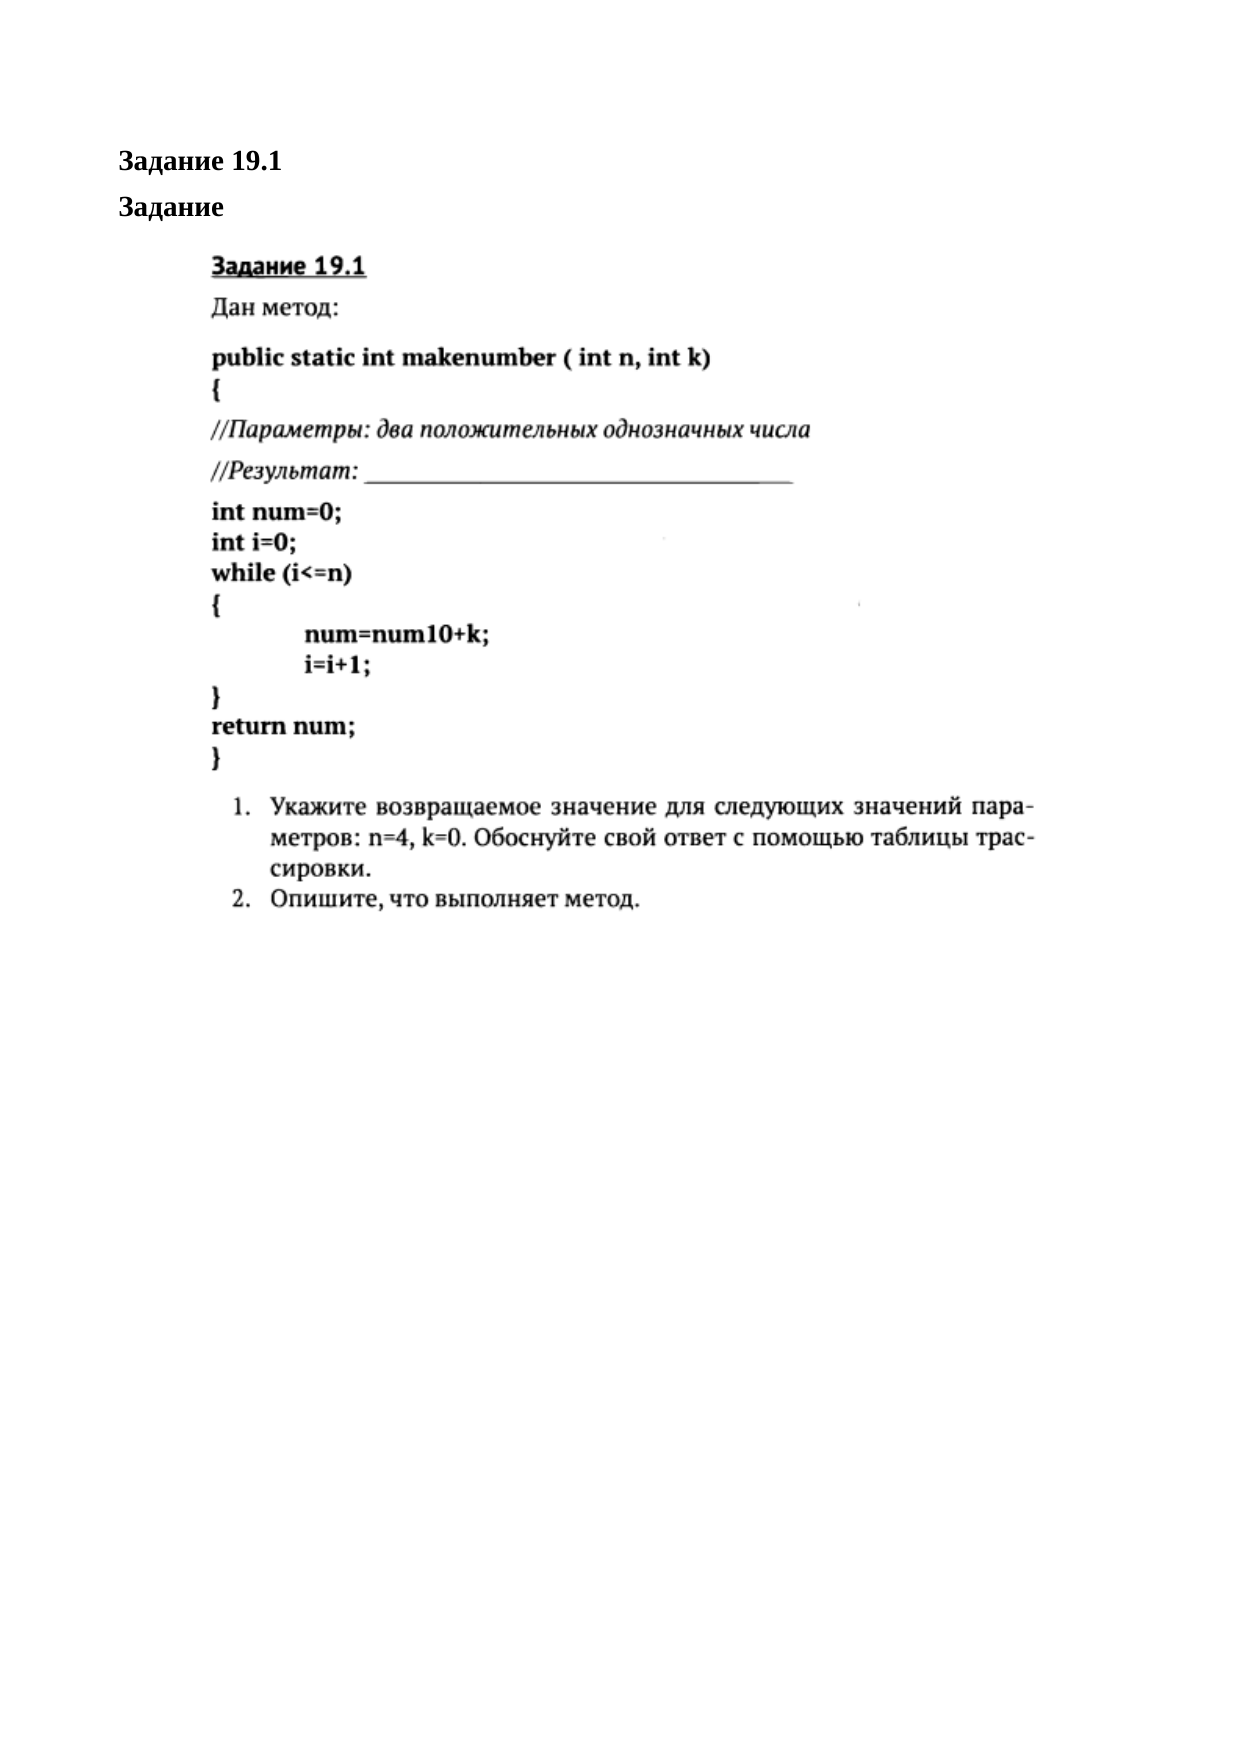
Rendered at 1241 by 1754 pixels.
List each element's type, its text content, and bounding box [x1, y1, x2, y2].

subtitle Задание [118, 189, 1122, 223]
subtitle Задание 19.1 [118, 143, 1122, 177]
picture [203, 251, 1037, 927]
